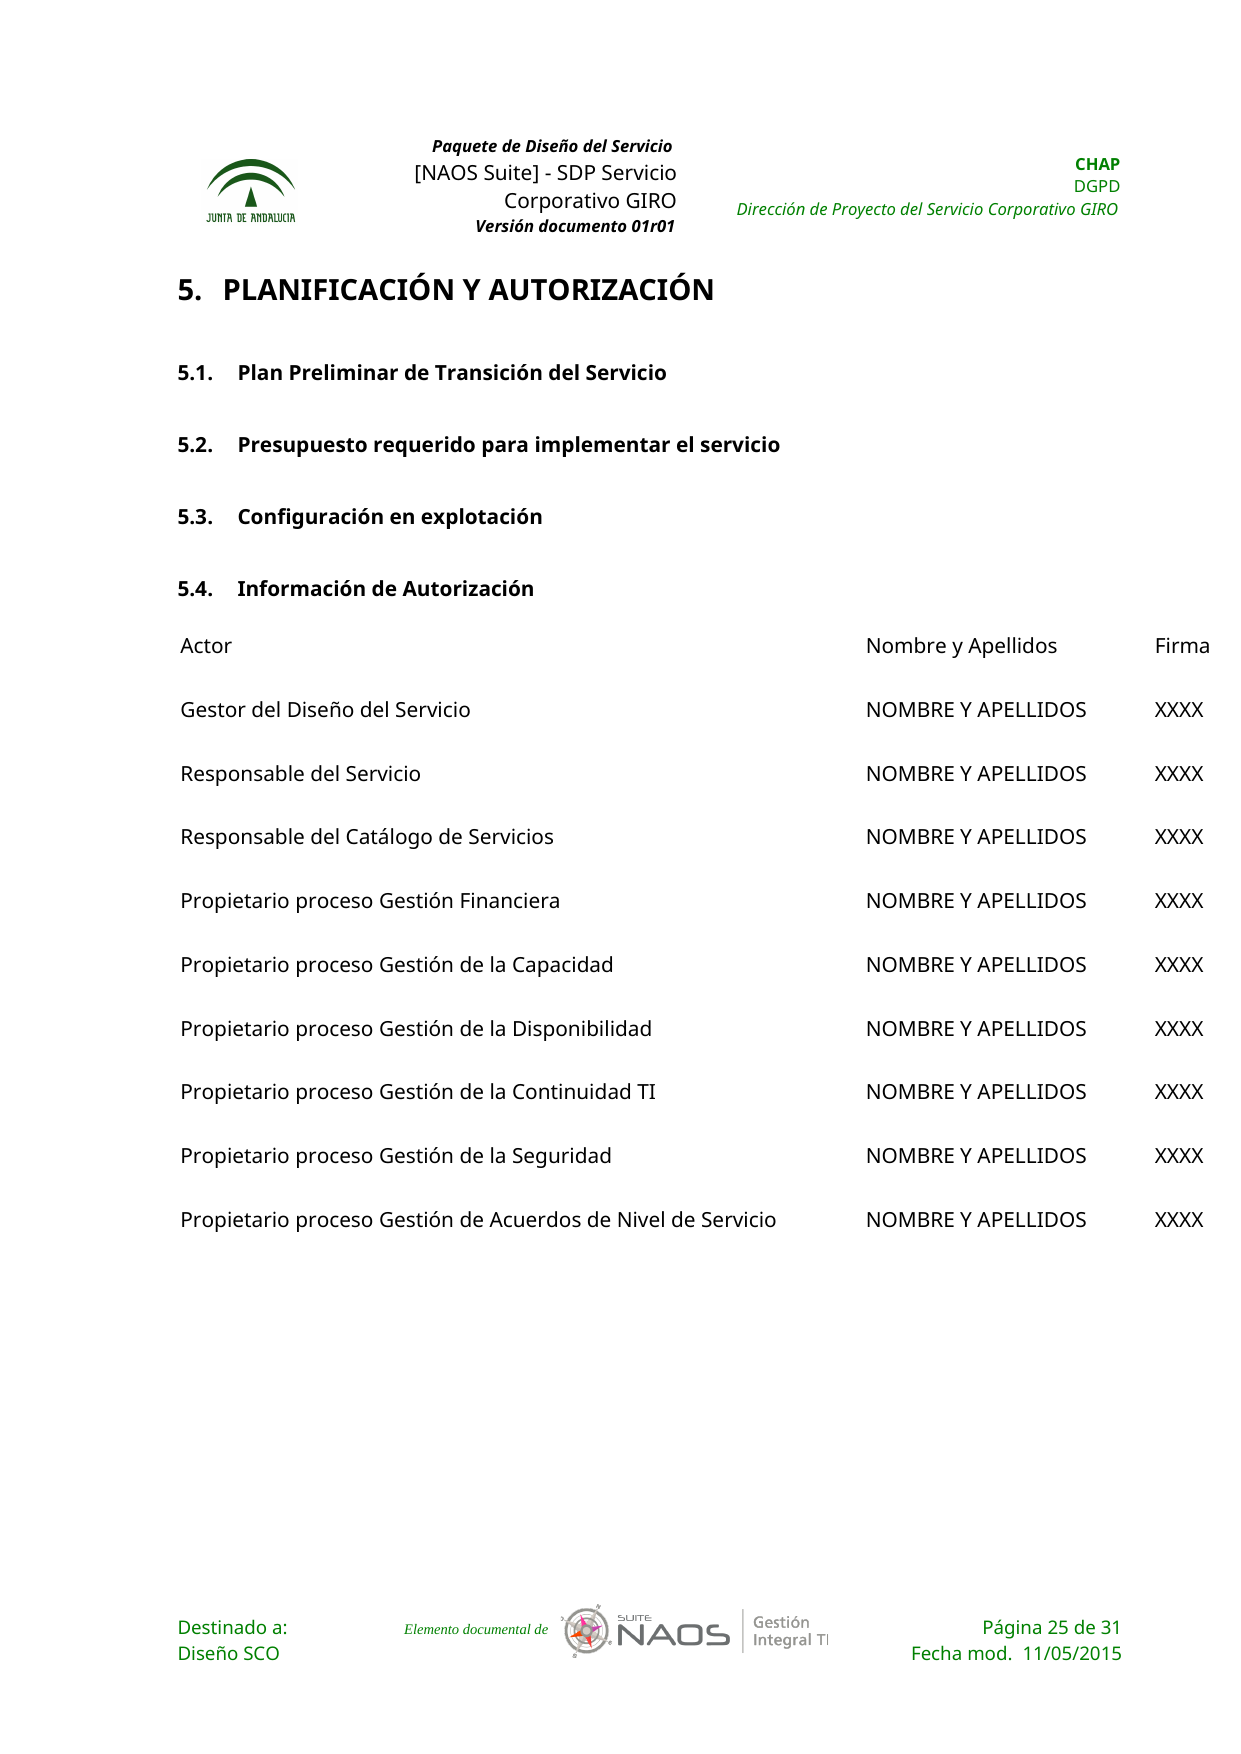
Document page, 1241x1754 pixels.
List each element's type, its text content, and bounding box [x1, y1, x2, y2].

table_cell XXXX [1152, 1011, 1240, 1074]
table_cell XXXX [1152, 756, 1240, 819]
table_cell NOMBRE Y APELLIDOS [863, 1202, 1152, 1266]
subtitle Planificación Y Autorización [177, 269, 1122, 308]
table_cell Propietario proceso Gestión de la Capacidad [177, 947, 863, 1011]
table_cell NOMBRE Y APELLIDOS [863, 1011, 1152, 1074]
table_cell XXXX [1152, 1138, 1240, 1202]
table_cell NOMBRE Y APELLIDOS [863, 1075, 1152, 1138]
table_cell NOMBRE Y APELLIDOS [863, 1138, 1152, 1202]
table_cell XXXX [1152, 1075, 1240, 1138]
table_cell XXXX [1152, 820, 1240, 883]
table_cell NOMBRE Y APELLIDOS [863, 820, 1152, 883]
picture [560, 1604, 829, 1658]
table_header Actor [177, 628, 863, 692]
table_header Nombre y Apellidos [863, 628, 1152, 692]
table_cell Propietario proceso Gestión de la Seguridad [177, 1138, 863, 1202]
table_cell Gestor del Diseño del Servicio [177, 692, 863, 756]
table_header Firma [1152, 628, 1240, 692]
table_cell XXXX [1152, 947, 1240, 1011]
table_cell Propietario proceso Gestión de la Disponibilidad [177, 1011, 863, 1074]
subtitle Información de Autorización [177, 574, 1122, 602]
table_cell NOMBRE Y APELLIDOS [863, 947, 1152, 1011]
picture [201, 159, 298, 226]
subtitle Presupuesto requerido para implementar el servicio [177, 430, 1122, 458]
table_cell XXXX [1152, 692, 1240, 756]
table_cell Responsable del Catálogo de Servicios [177, 820, 863, 883]
table_cell NOMBRE Y APELLIDOS [863, 883, 1152, 947]
table_cell Responsable del Servicio [177, 756, 863, 819]
table_cell XXXX [1152, 883, 1240, 947]
table_cell Propietario proceso Gestión de la Continuidad TI [177, 1075, 863, 1138]
subtitle Plan Preliminar de Transición del Servicio [177, 358, 1122, 386]
table_cell NOMBRE Y APELLIDOS [863, 756, 1152, 819]
table_cell XXXX [1152, 1202, 1240, 1266]
subtitle Configuración en explotación [177, 502, 1122, 530]
table_cell NOMBRE Y APELLIDOS [863, 692, 1152, 756]
table_cell Propietario proceso Gestión Financiera [177, 883, 863, 947]
table_cell Propietario proceso Gestión de Acuerdos de Nivel de Servicio [177, 1202, 863, 1266]
